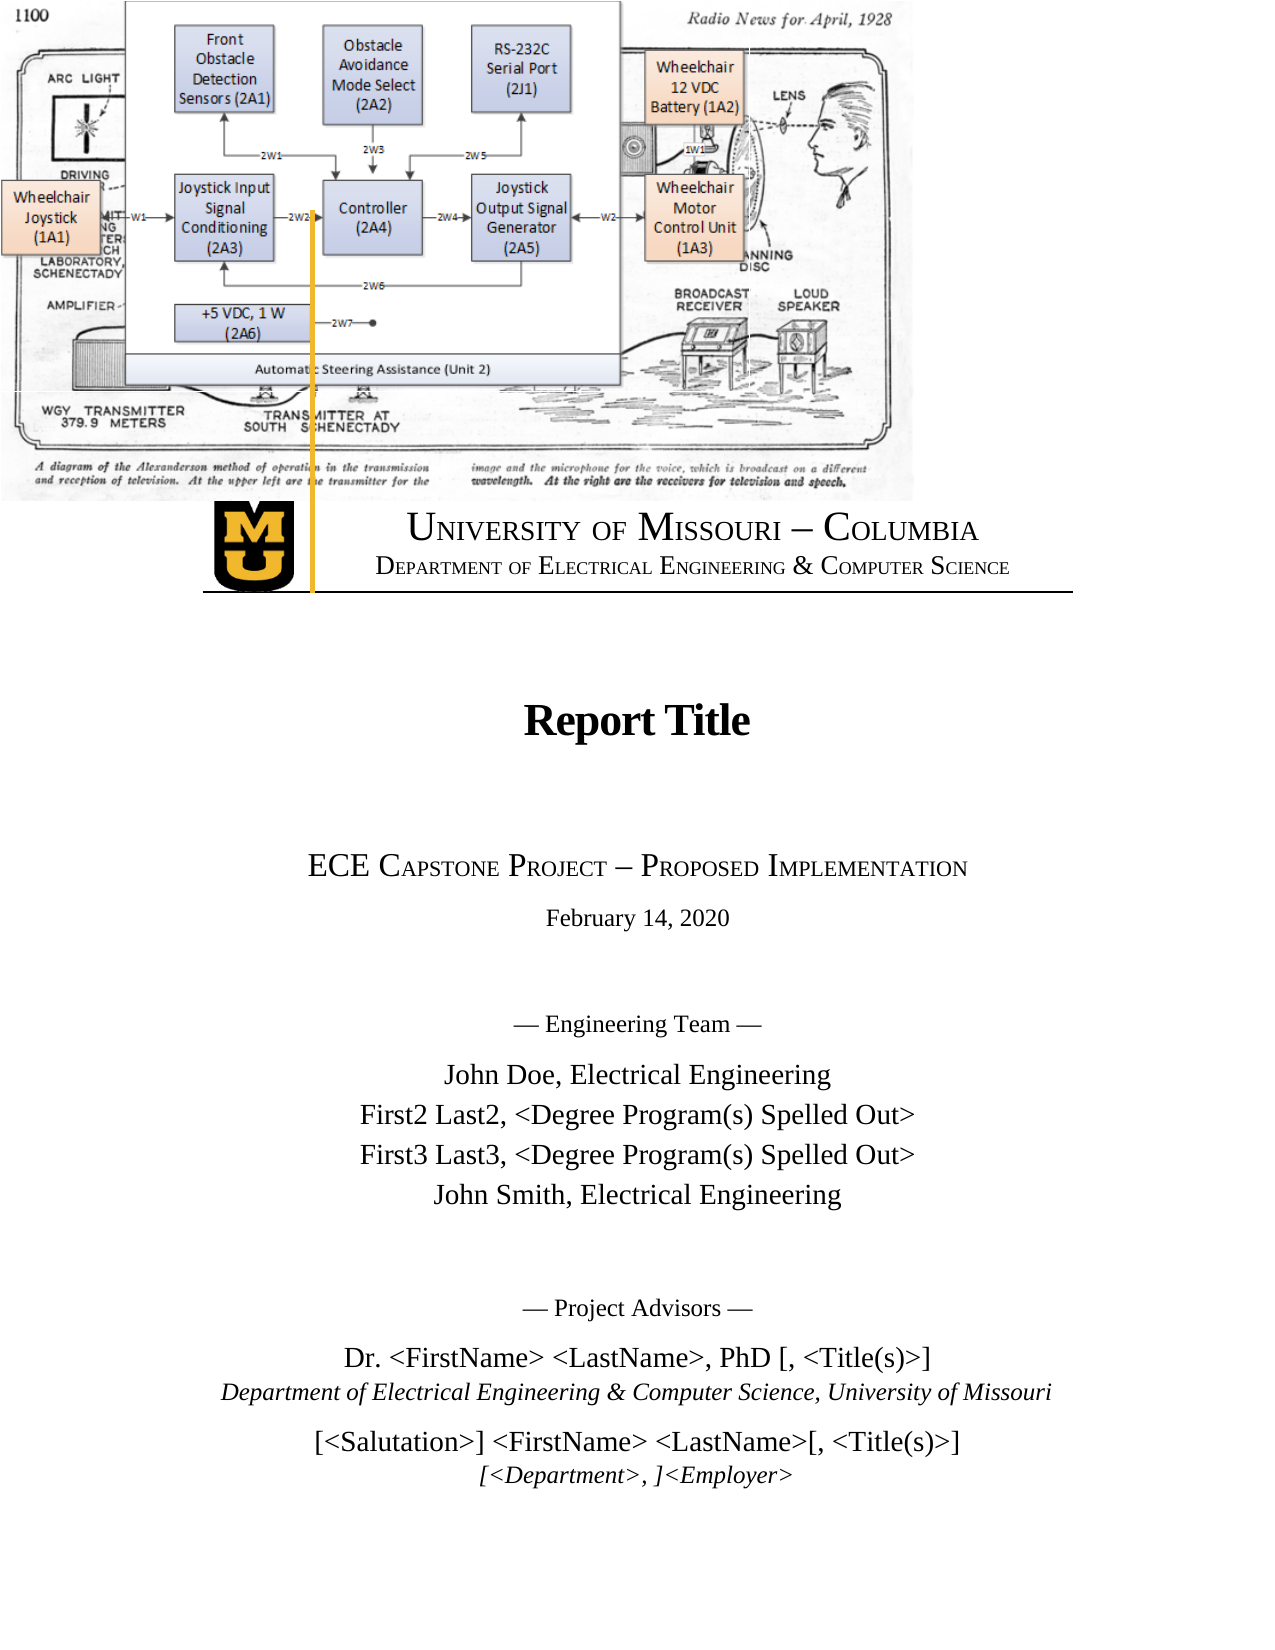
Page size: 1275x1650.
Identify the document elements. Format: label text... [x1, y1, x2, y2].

text [<Salutation>] <FirstName> <LastName>[, <Title(s)>] [150, 1424, 1125, 1458]
title — Project Advisors — [150, 1293, 1125, 1321]
picture [1, 1, 749, 391]
text Dr. <FirstName> <LastName>, PhD [, <Title(s)>] [150, 1340, 1125, 1374]
table_header [298, 502, 310, 591]
title Report Title [150, 692, 1125, 745]
text February 14, 2020 [150, 903, 1125, 932]
title — Engineering Team — [150, 1009, 1125, 1038]
picture [1, 392, 310, 592]
title ECE Capstone Project – Proposed Implementation [150, 845, 1125, 883]
picture [315, 1, 914, 501]
text [<Department>, ]<Employer> [150, 1460, 1125, 1489]
text First2 Last2, <Degree Program(s) Spelled Out> [150, 1097, 1125, 1131]
table_header University of Missouri – Columbia Department of Electrical Engineering & Computer Science [315, 210, 1073, 591]
text Department of Electrical Engineering & Computer Science, University of Missouri [150, 1377, 1125, 1405]
text First3 Last3, <Degree Program(s) Spelled Out> [150, 1137, 1125, 1171]
text John Smith, Electrical Engineering [150, 1177, 1125, 1211]
table_header [203, 502, 214, 591]
text John Doe, Electrical Engineering [150, 1057, 1125, 1090]
